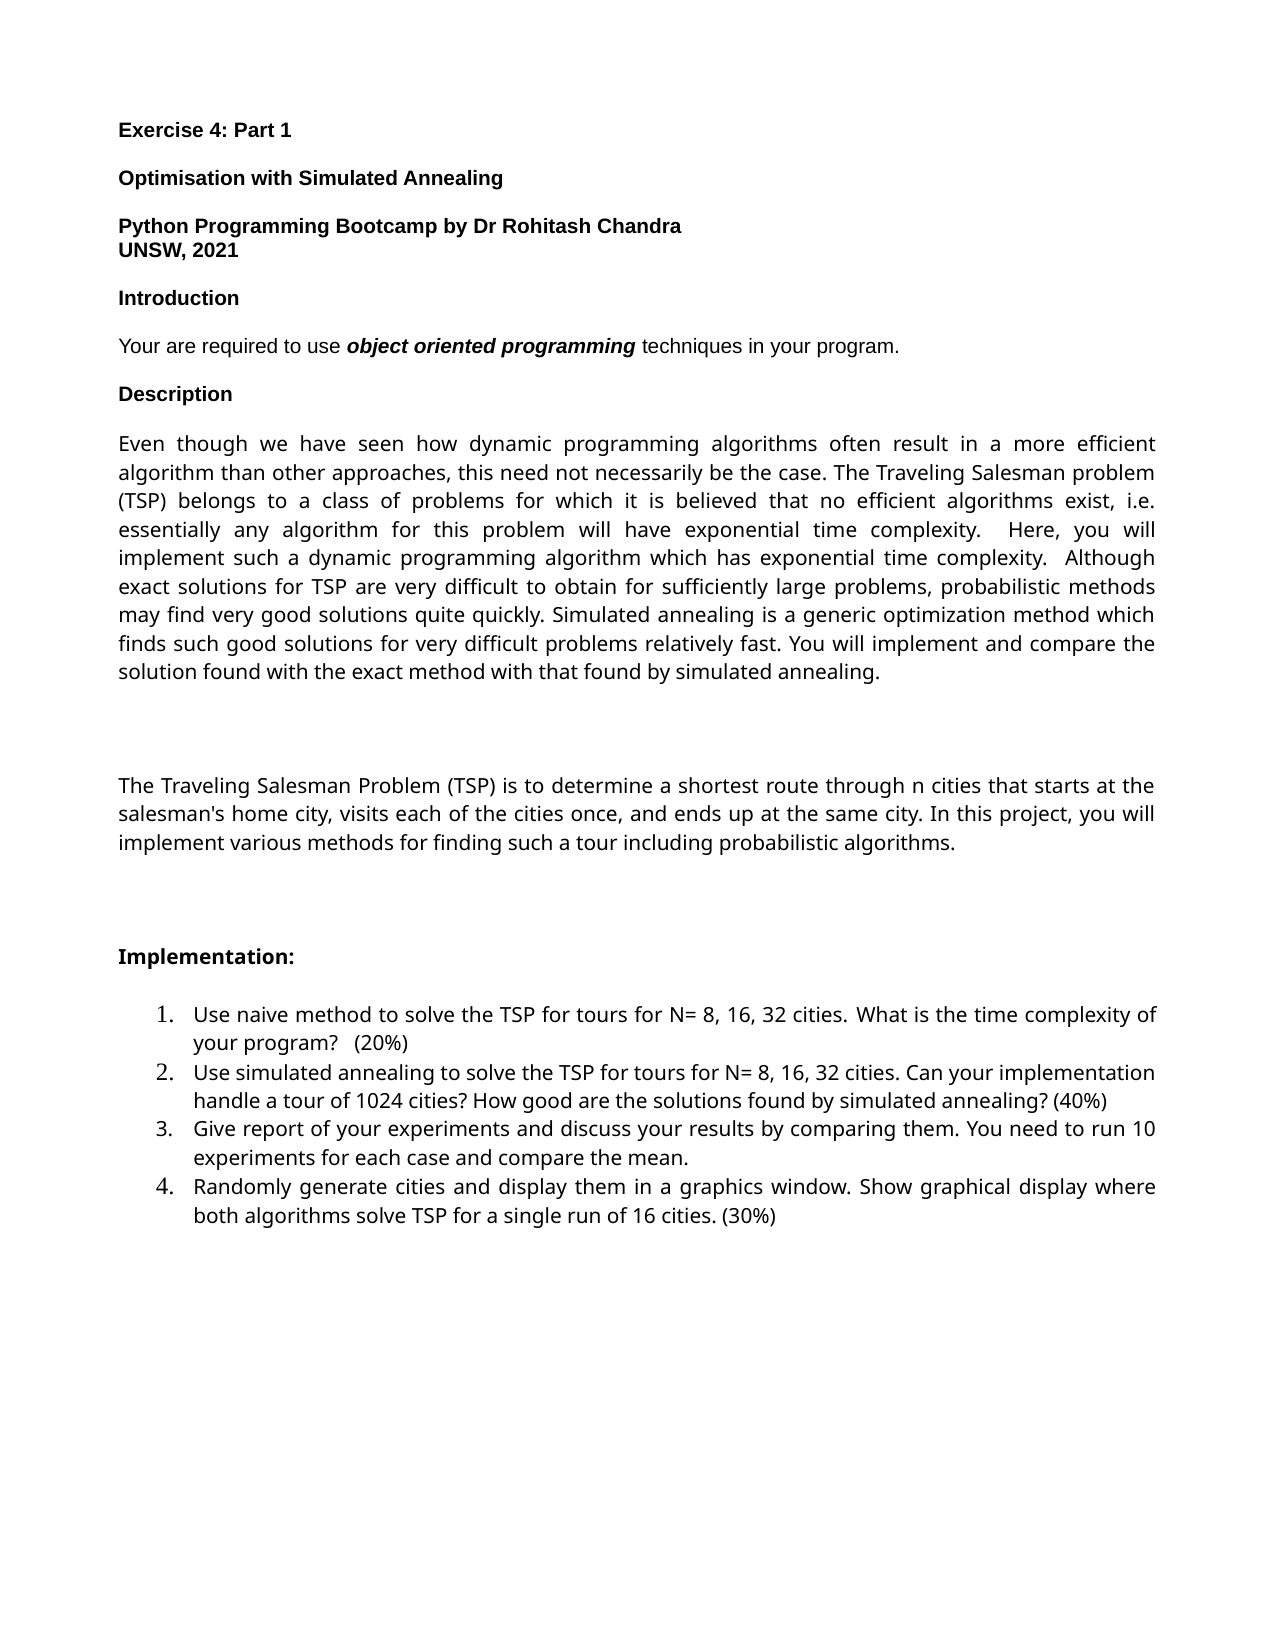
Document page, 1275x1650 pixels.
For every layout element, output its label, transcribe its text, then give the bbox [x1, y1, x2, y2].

text Python Programming Bootcamp by Dr Rohitash Chandra [118, 214, 1157, 238]
list Randomly generate cities and display them in a graphics window. Show graphical display where both algorithms solve TSP for a single run of 16 cities. (30%) [156, 1171, 1157, 1229]
text Description [118, 382, 1157, 406]
list Give report of your experiments and discuss your results by comparing them. You need to run 10 experiments for each case and compare the mean. [156, 1114, 1157, 1171]
text Introduction [118, 286, 1157, 310]
text Optimisation with Simulated Annealing [118, 166, 1157, 190]
list Use simulated annealing to solve the TSP for tours for N= 8, 16, 32 cities. Can your implementation handle a tour of 1024 cities? How good are the solutions found by simulated annealing? (40%) [156, 1057, 1157, 1114]
text The Traveling Salesman Problem (TSP) is to determine a shortest route through n cities that starts at the salesman's home city, visits each of the cities once, and ends up at the same city. In this project, you will implement various methods for finding such a tour including probabilistic algorithms. [118, 771, 1157, 856]
text Even though we have seen how dynamic programming algorithms often result in a more efficient algorithm than other approaches, this need not necessarily be the case. The Traveling Salesman problem (TSP) belongs to a class of problems for which it is believed that no efficient algorithms exist, i.e. essentially any algorithm for this problem will have exponential time complexity. Here, you will implement such a dynamic programming algorithm which has exponential time complexity. Although exact solutions for TSP are very difficult to obtain for sufficiently large problems, probabilistic methods may find very good solutions quite quickly. Simulated annealing is a generic optimization method which finds such good solutions for very difficult problems relatively fast. You will implement and compare the solution found with the exact method with that found by simulated annealing. [118, 429, 1157, 686]
text Implementation: [118, 942, 1157, 999]
list Use naive method to solve the TSP for tours for N= 8, 16, 32 cities. What is the time complexity of your program? (20%) [156, 999, 1157, 1057]
text UNSW, 2021 [118, 238, 1157, 262]
text Your are required to use object oriented programming techniques in your program. [118, 334, 1157, 358]
text Exercise 4: Part 1 [118, 118, 1157, 142]
